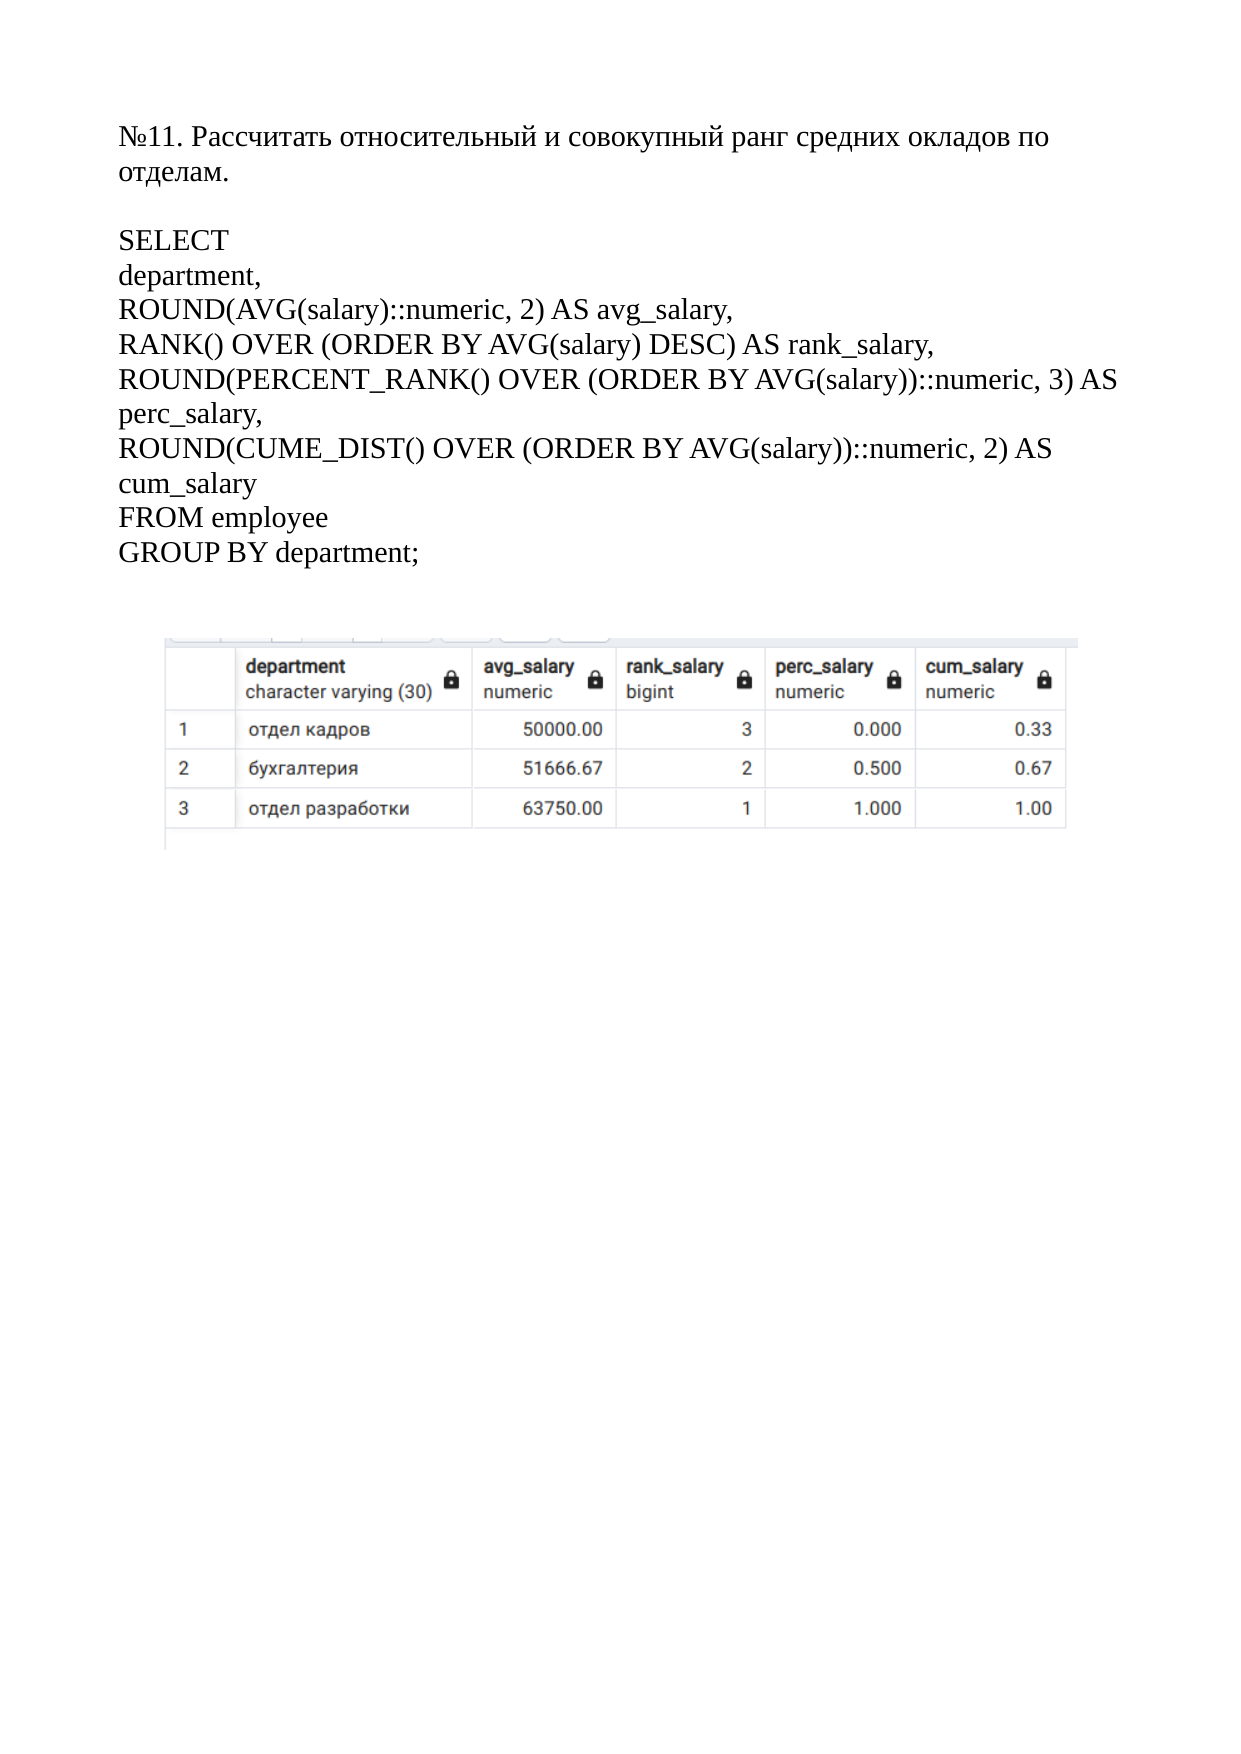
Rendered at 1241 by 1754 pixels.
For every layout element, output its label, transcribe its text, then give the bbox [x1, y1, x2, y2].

text department, [118, 257, 1122, 292]
text GROUP BY department; [118, 534, 1122, 569]
text ROUND(PERCENT_RANK() OVER (ORDER BY AVG(salary))::numeric, 3) AS perc_salary, [118, 361, 1122, 430]
text FROM employee [118, 500, 1122, 534]
text RANK() OVER (ORDER BY AVG(salary) DESC) AS rank_salary, [118, 326, 1122, 361]
text ROUND(CUME_DIST() OVER (ORDER BY AVG(salary))::numeric, 2) AS cum_salary [118, 430, 1122, 500]
picture [162, 638, 1079, 850]
text SELECT [118, 222, 1122, 257]
text №11. Рассчитать относительный и совокупный ранг средних окладов по отделам. [118, 118, 1122, 187]
text ROUND(AVG(salary)::numeric, 2) AS avg_salary, [118, 292, 1122, 326]
